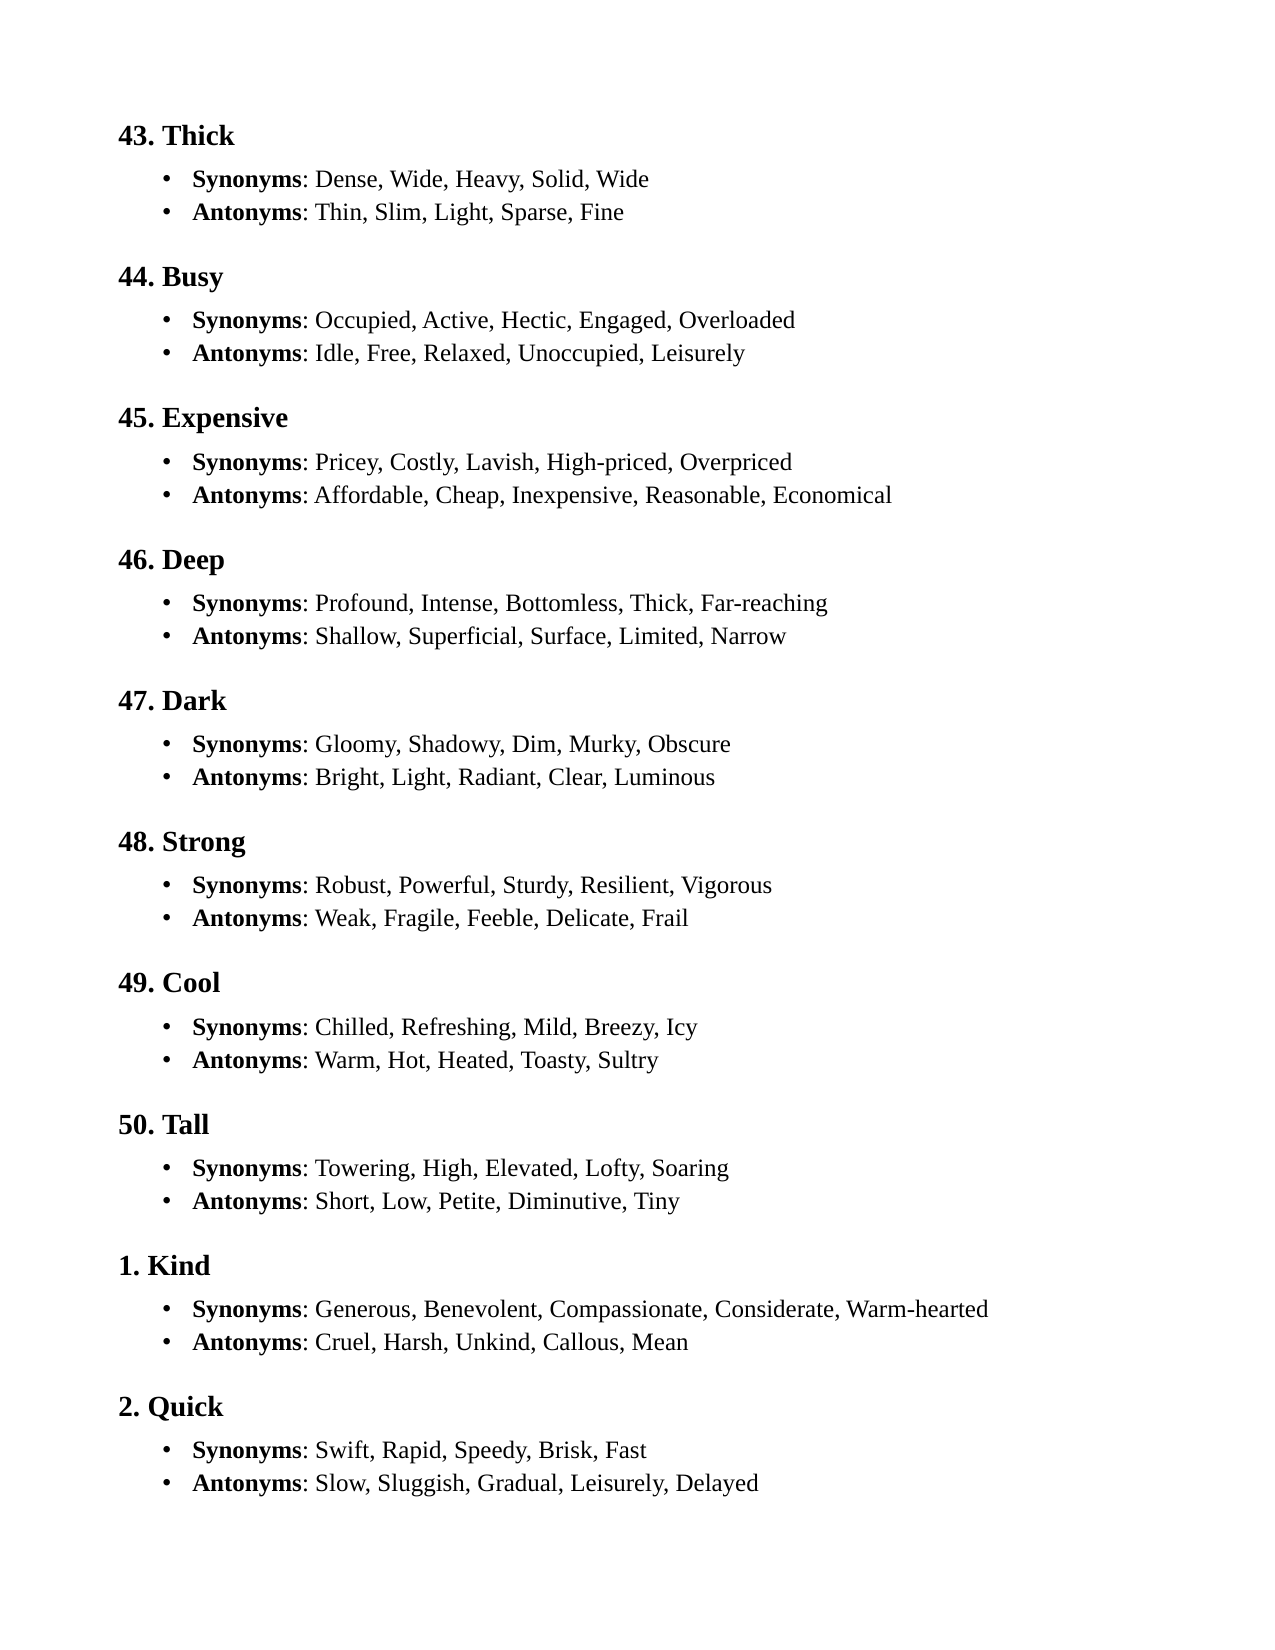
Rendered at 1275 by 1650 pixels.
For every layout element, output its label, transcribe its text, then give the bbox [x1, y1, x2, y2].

subtitle 1. Kind [118, 1248, 1157, 1282]
list Antonyms: Warm, Hot, Heated, Toasty, Sultry [162, 1045, 1157, 1073]
list Synonyms: Profound, Intense, Bottomless, Thick, Far-reaching [162, 588, 1157, 617]
subtitle 47. Dark [118, 683, 1157, 717]
list Antonyms: Idle, Free, Relaxed, Unoccupied, Leisurely [162, 338, 1157, 367]
list Synonyms: Robust, Powerful, Sturdy, Resilient, Vigorous [162, 870, 1157, 899]
subtitle 46. Deep [118, 542, 1157, 575]
list Antonyms: Bright, Light, Radiant, Clear, Luminous [162, 762, 1157, 791]
list Synonyms: Gloomy, Shadowy, Dim, Murky, Obscure [162, 729, 1157, 758]
list Antonyms: Cruel, Harsh, Unkind, Callous, Mean [162, 1327, 1157, 1356]
list Synonyms: Swift, Rapid, Speedy, Brisk, Fast [162, 1435, 1157, 1464]
list Synonyms: Chilled, Refreshing, Mild, Breezy, Icy [162, 1012, 1157, 1040]
list Antonyms: Slow, Sluggish, Gradual, Leisurely, Delayed [162, 1468, 1157, 1497]
list Synonyms: Generous, Benevolent, Compassionate, Considerate, Warm-hearted [162, 1294, 1157, 1323]
list Antonyms: Short, Low, Petite, Diminutive, Tiny [162, 1186, 1157, 1215]
list Synonyms: Towering, High, Elevated, Lofty, Soaring [162, 1153, 1157, 1182]
subtitle 50. Tall [118, 1107, 1157, 1140]
list Synonyms: Dense, Wide, Heavy, Solid, Wide [162, 164, 1157, 193]
list Antonyms: Weak, Fragile, Feeble, Delicate, Frail [162, 903, 1157, 932]
list Synonyms: Pricey, Costly, Lavish, High-priced, Overpriced [162, 447, 1157, 475]
list Antonyms: Thin, Slim, Light, Sparse, Fine [162, 197, 1157, 226]
list Synonyms: Occupied, Active, Hectic, Engaged, Overloaded [162, 305, 1157, 334]
subtitle 49. Cool [118, 966, 1157, 999]
subtitle 43. Thick [118, 118, 1157, 152]
list Antonyms: Shallow, Superficial, Surface, Limited, Narrow [162, 621, 1157, 650]
list Antonyms: Affordable, Cheap, Inexpensive, Reasonable, Economical [162, 480, 1157, 508]
subtitle 45. Expensive [118, 401, 1157, 434]
subtitle 48. Strong [118, 824, 1157, 858]
subtitle 44. Busy [118, 259, 1157, 293]
subtitle 2. Quick [118, 1389, 1157, 1423]
